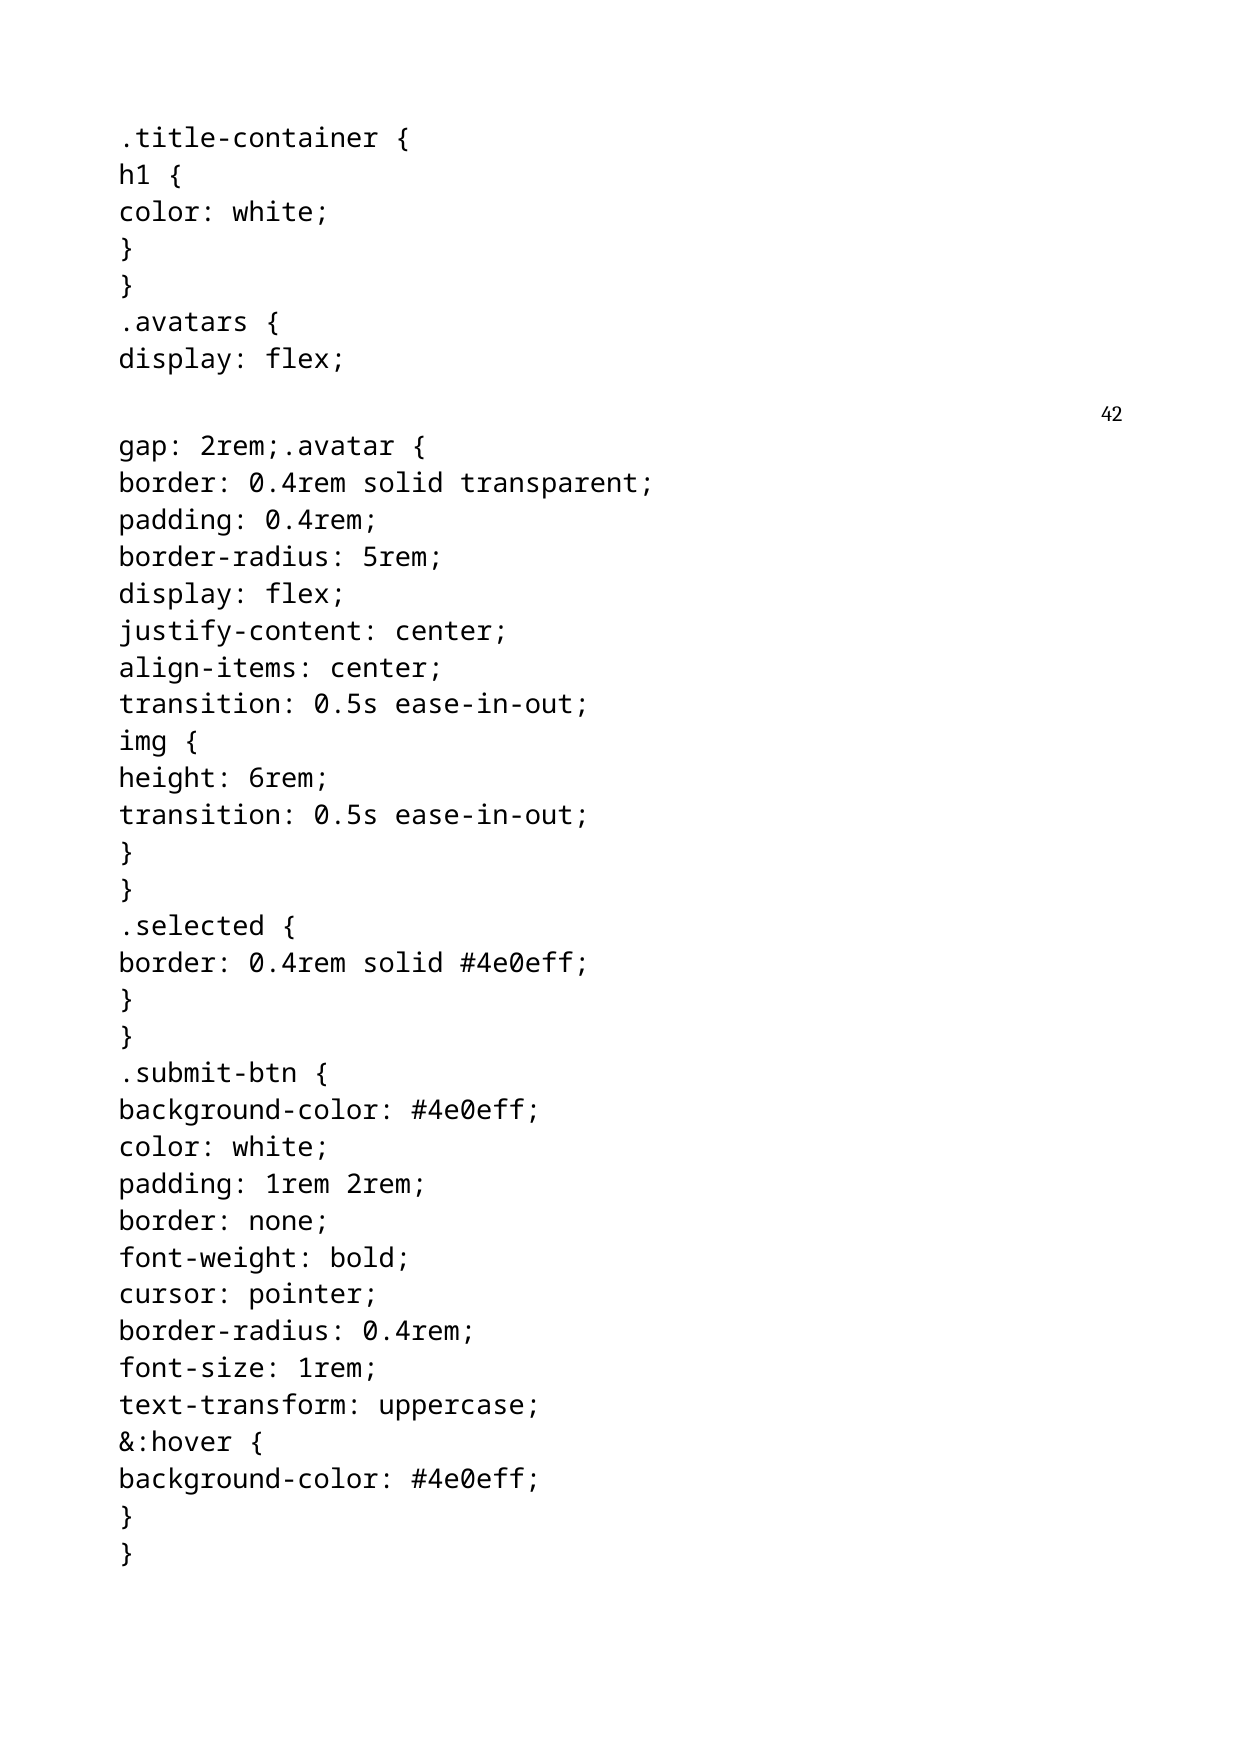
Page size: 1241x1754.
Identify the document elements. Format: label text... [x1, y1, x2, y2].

text transition: 0.5s ease-in-out; [118, 685, 1122, 722]
text align-items: center; [118, 648, 1122, 685]
text border-radius: 0.4rem; [118, 1312, 1122, 1349]
text display: flex; [118, 574, 1122, 611]
text justify-content: center; [118, 611, 1122, 648]
text padding: 1rem 2rem; [118, 1164, 1122, 1201]
text border: 0.4rem solid transparent; [118, 464, 1122, 501]
text border-radius: 5rem; [118, 537, 1122, 574]
text color: white; [118, 192, 1122, 229]
text padding: 0.4rem; [118, 501, 1122, 537]
text } [118, 1533, 1122, 1570]
text img { [118, 722, 1122, 759]
text display: flex; [118, 339, 1122, 376]
text &:hover { [118, 1422, 1122, 1459]
text } [118, 869, 1122, 906]
text cursor: pointer; [118, 1275, 1122, 1312]
text background-color: #4e0eff; [118, 1091, 1122, 1127]
text gap: 2rem;.avatar { [118, 427, 1122, 464]
text border: none; [118, 1201, 1122, 1238]
text } [118, 980, 1122, 1017]
text .selected { [118, 906, 1122, 943]
text font-size: 1rem; [118, 1349, 1122, 1386]
text 42 [118, 402, 1122, 427]
text } [118, 832, 1122, 869]
text font-weight: bold; [118, 1238, 1122, 1275]
text .title-container { [118, 118, 1122, 155]
text transition: 0.5s ease-in-out; [118, 796, 1122, 832]
text h1 { [118, 155, 1122, 192]
text .submit-btn { [118, 1054, 1122, 1091]
text color: white; [118, 1127, 1122, 1164]
text } [118, 1496, 1122, 1533]
text border: 0.4rem solid #4e0eff; [118, 943, 1122, 980]
text } [118, 1017, 1122, 1054]
text } [118, 266, 1122, 303]
text text-transform: uppercase; [118, 1386, 1122, 1422]
text height: 6rem; [118, 759, 1122, 796]
text .avatars { [118, 303, 1122, 339]
text } [118, 229, 1122, 266]
text background-color: #4e0eff; [118, 1459, 1122, 1496]
